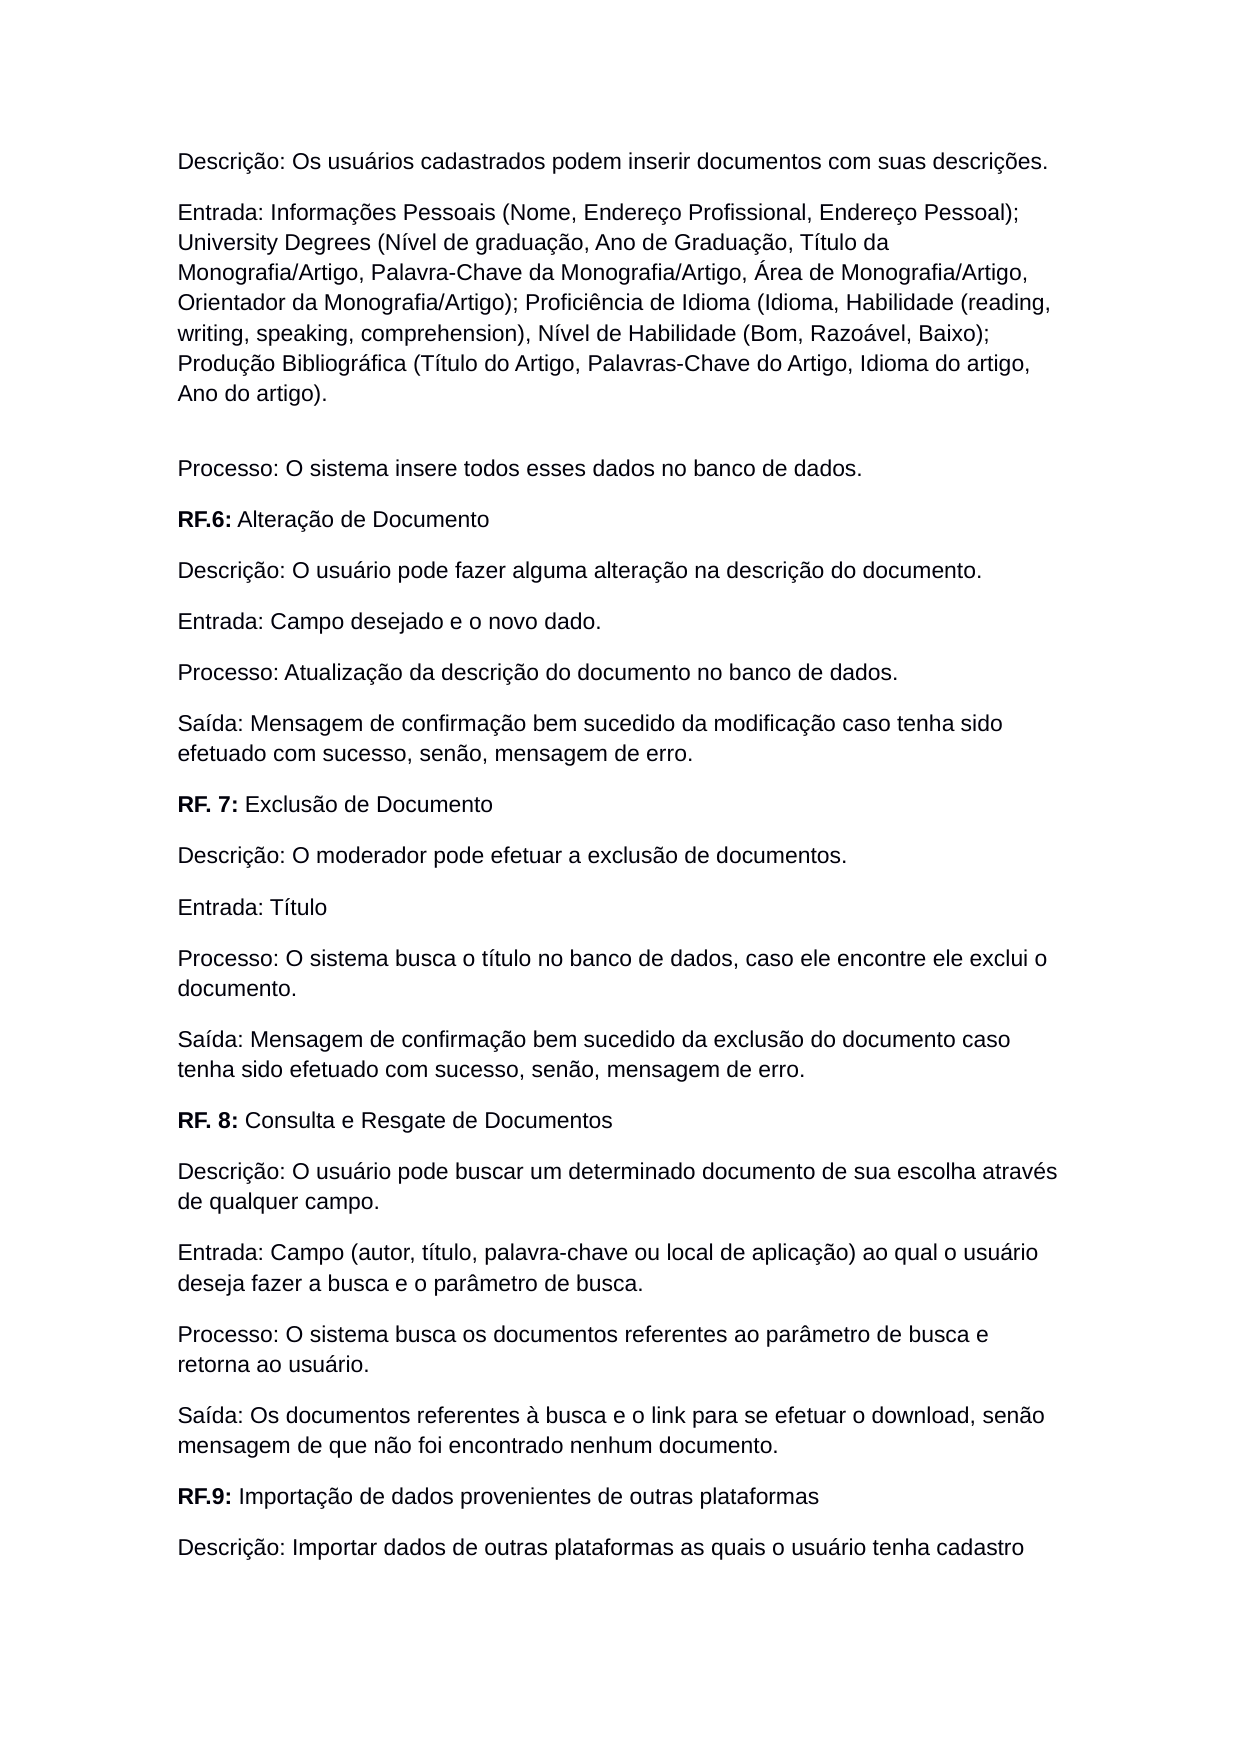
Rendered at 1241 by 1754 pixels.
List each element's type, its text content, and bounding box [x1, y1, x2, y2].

text Processo: Atualização da descrição do documento no banco de dados. [177, 659, 1063, 685]
text RF. 7: Exclusão de Documento [177, 791, 1063, 818]
text RF. 8: Consulta e Resgate de Documentos [177, 1107, 1063, 1133]
text Processo: O sistema busca o título no banco de dados, caso ele encontre ele exclui o documento. [177, 944, 1063, 1001]
text Saída: Os documentos referentes à busca e o link para se efetuar o download, senão mensagem de que não foi encontrado nenhum documento. [177, 1402, 1063, 1458]
text Descrição: Os usuários cadastrados podem inserir documentos com suas descrições. [177, 148, 1063, 174]
text Processo: O sistema insere todos esses dados no banco de dados. [177, 455, 1063, 481]
text Descrição: O moderador pode efetuar a exclusão de documentos. [177, 842, 1063, 869]
text Entrada: Campo desejado e o novo dado. [177, 608, 1063, 634]
text Descrição: Importar dados de outras plataformas as quais o usuário tenha cadastro [177, 1534, 1063, 1560]
text RF.6: Alteração de Documento [177, 506, 1063, 532]
text Entrada: Título [177, 893, 1063, 920]
text Entrada: Informações Pessoais (Nome, Endereço Profissional, Endereço Pessoal); University Degrees (Nível de graduação, Ano de Graduação, Título da Monografia/Artigo, Palavra-Chave da Monografia/Artigo, Área de Monografia/Artigo, Orientador da Monografia/Artigo); Proficiência de Idioma (Idioma, Habilidade (reading, writing, speaking, comprehension), Nível de Habilidade (Bom, Razoável, Baixo); Produção Bibliográfica (Título do Artigo, Palavras-Chave do Artigo, Idioma do artigo, Ano do artigo). [177, 199, 1063, 406]
text Processo: O sistema busca os documentos referentes ao parâmetro de busca e retorna ao usuário. [177, 1321, 1063, 1377]
text Saída: Mensagem de confirmação bem sucedido da modificação caso tenha sido efetuado com sucesso, senão, mensagem de erro. [177, 710, 1063, 767]
text Entrada: Campo (autor, título, palavra-chave ou local de aplicação) ao qual o usuário deseja fazer a busca e o parâmetro de busca. [177, 1239, 1063, 1296]
text Descrição: O usuário pode fazer alguma alteração na descrição do documento. [177, 557, 1063, 583]
text Descrição: O usuário pode buscar um determinado documento de sua escolha através de qualquer campo. [177, 1158, 1063, 1214]
text RF.9: Importação de dados provenientes de outras plataformas [177, 1483, 1063, 1509]
text Saída: Mensagem de confirmação bem sucedido da exclusão do documento caso tenha sido efetuado com sucesso, senão, mensagem de erro. [177, 1026, 1063, 1082]
